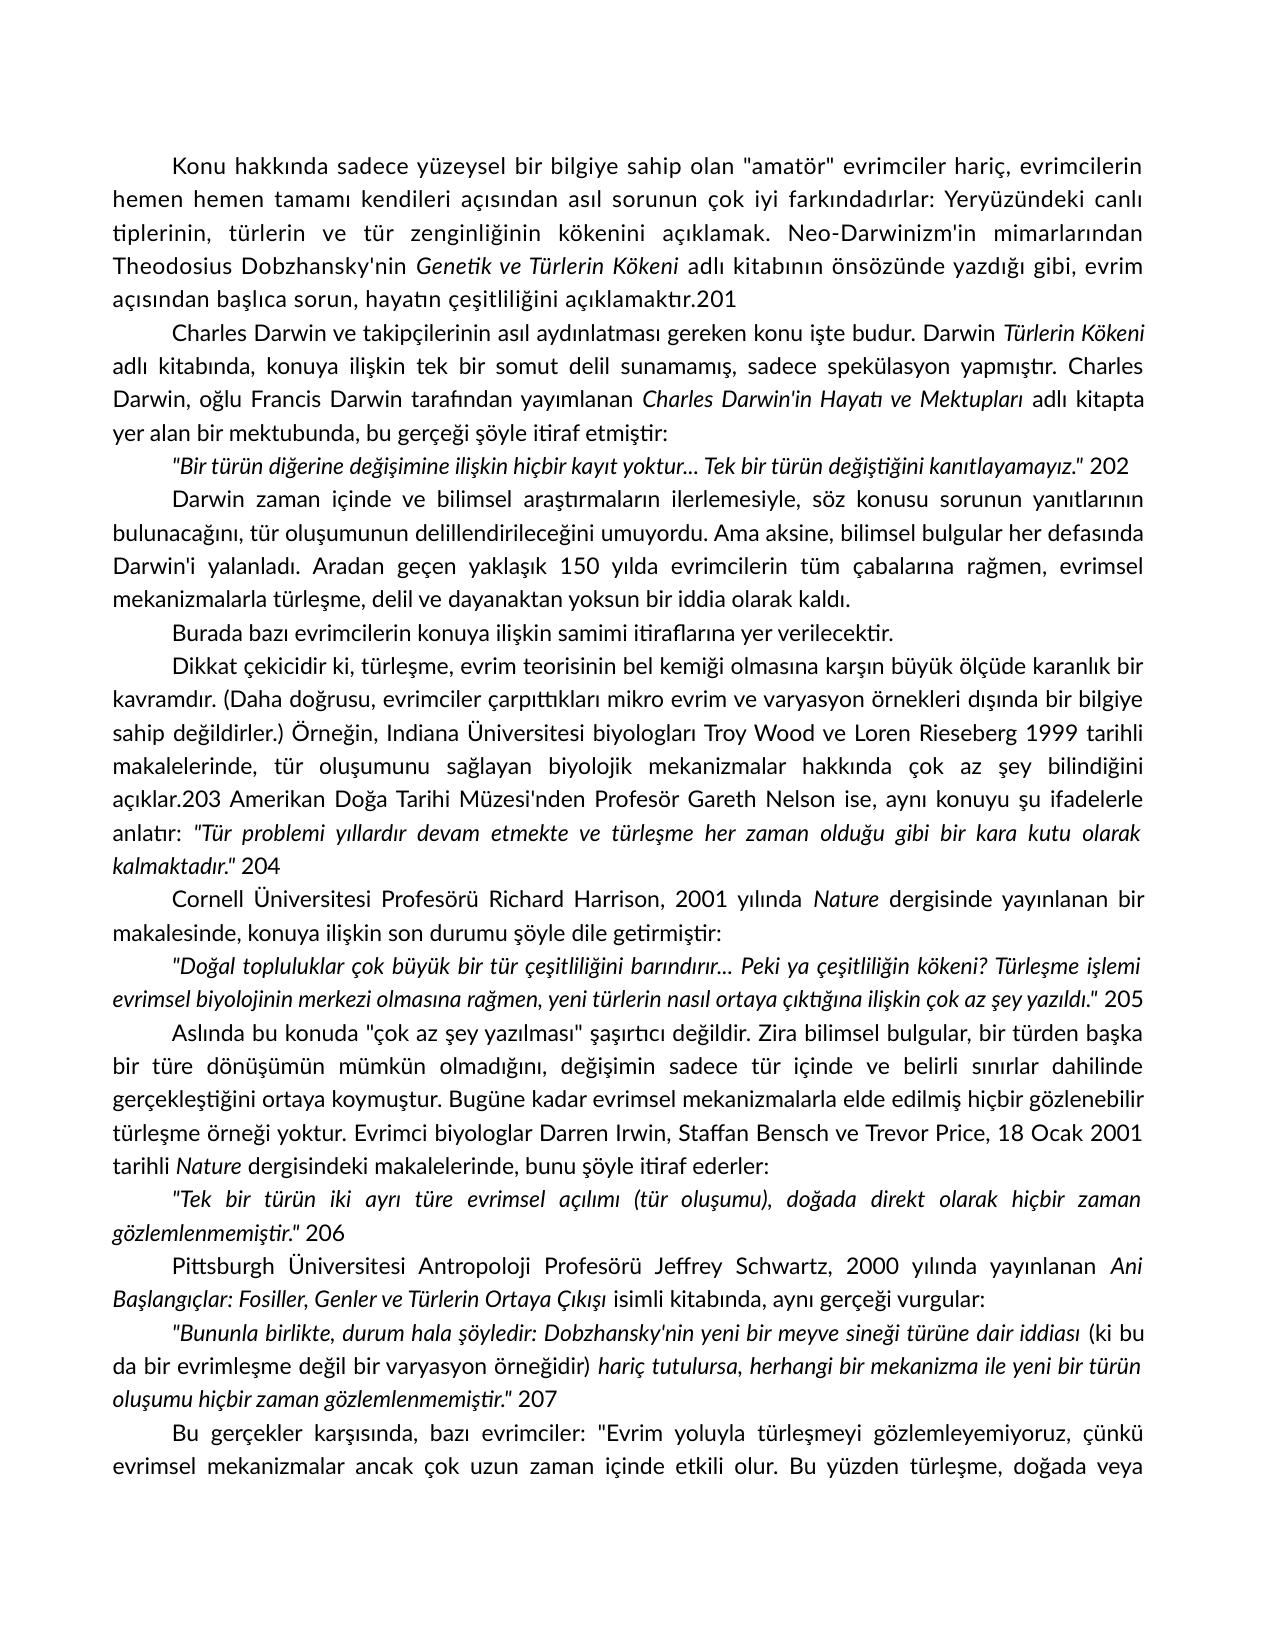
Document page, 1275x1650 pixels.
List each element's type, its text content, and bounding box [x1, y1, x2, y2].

text "Bir türün diğerine değişimine ilişkin hiçbir kayıt yoktur... Tek bir türün değiştiğini kanıtlayamayız." 202 [112, 448, 1145, 481]
text "Tek bir türün iki ayrı türe evrimsel açılımı (tür oluşumu), doğada direkt olarak hiçbir zaman gözlemlenmemiştir." 206 [112, 1181, 1145, 1248]
text Bu gerçekler karşısında, bazı evrimciler: "Evrim yoluyla türleşmeyi gözlemleyemiyoruz, çünkü evrimsel mekanizmalar ancak çok uzun zaman içinde etkili olur. Bu yüzden türleşme, doğada veya [112, 1414, 1145, 1481]
text Burada bazı evrimcilerin konuya ilişkin samimi itiraflarına yer verilecektir. [112, 614, 1145, 648]
text Konu hakkında sadece yüzeysel bir bilgiye sahip olan "amatör" evrimciler hariç, evrimcilerin hemen hemen tamamı kendileri açısından asıl sorunun çok iyi farkındadırlar: Yeryüzündeki canlı tiplerinin, türlerin ve tür zenginliğinin kökenini açıklamak. Neo-Darwinizm'in mimarlarından Theodosius Dobzhansky'nin Genetik ve Türlerin Kökeni adlı kitabının önsözünde yazdığı gibi, evrim açısından başlıca sorun, hayatın çeşitliliğini açıklamaktır.201 [112, 148, 1145, 314]
text Charles Darwin ve takipçilerinin asıl aydınlatması gereken konu işte budur. Darwin Türlerin Kökeni adlı kitabında, konuya ilişkin tek bir somut delil sunamamış, sadece spekülasyon yapmıştır. Charles Darwin, oğlu Francis Darwin tarafından yayımlanan Charles Darwin'in Hayatı ve Mektupları adlı kitapta yer alan bir mektubunda, bu gerçeği şöyle itiraf etmiştir: [112, 314, 1145, 448]
text "Bununla birlikte, durum hala şöyledir: Dobzhansky'nin yeni bir meyve sineği türüne dair iddiası (ki bu da bir evrimleşme değil bir varyasyon örneğidir) hariç tutulursa, herhangi bir mekanizma ile yeni bir türün oluşumu hiçbir zaman gözlemlenmemiştir." 207 [112, 1314, 1145, 1414]
text Cornell Üniversitesi Profesörü Richard Harrison, 2001 yılında Nature dergisinde yayınlanan bir makalesinde, konuya ilişkin son durumu şöyle dile getirmiştir: [112, 881, 1145, 948]
text Darwin zaman içinde ve bilimsel araştırmaların ilerlemesiyle, söz konusu sorunun yanıtlarının bulunacağını, tür oluşumunun delillendirileceğini umuyordu. Ama aksine, bilimsel bulgular her defasında Darwin'i yalanladı. Aradan geçen yaklaşık 150 yılda evrimcilerin tüm çabalarına rağmen, evrimsel mekanizmalarla türleşme, delil ve dayanaktan yoksun bir iddia olarak kaldı. [112, 481, 1145, 614]
text Pittsburgh Üniversitesi Antropoloji Profesörü Jeffrey Schwartz, 2000 yılında yayınlanan Ani Başlangıçlar: Fosiller, Genler ve Türlerin Ortaya Çıkışı isimli kitabında, aynı gerçeği vurgular: [112, 1248, 1145, 1314]
text "Doğal topluluklar çok büyük bir tür çeşitliliğini barındırır... Peki ya çeşitliliğin kökeni? Türleşme işlemi evrimsel biyolojinin merkezi olmasına rağmen, yeni türlerin nasıl ortaya çıktığına ilişkin çok az şey yazıldı." 205 [112, 948, 1145, 1014]
text Aslında bu konuda "çok az şey yazılması" şaşırtıcı değildir. Zira bilimsel bulgular, bir türden başka bir türe dönüşümün mümkün olmadığını, değişimin sadece tür içinde ve belirli sınırlar dahilinde gerçekleştiğini ortaya koymuştur. Bugüne kadar evrimsel mekanizmalarla elde edilmiş hiçbir gözlenebilir türleşme örneği yoktur. Evrimci biyologlar Darren Irwin, Staffan Bensch ve Trevor Price, 18 Ocak 2001 tarihli Nature dergisindeki makalelerinde, bunu şöyle itiraf ederler: [112, 1014, 1145, 1181]
text Dikkat çekicidir ki, türleşme, evrim teorisinin bel kemiği olmasına karşın büyük ölçüde karanlık bir kavramdır. (Daha doğrusu, evrimciler çarpıttıkları mikro evrim ve varyasyon örnekleri dışında bir bilgiye sahip değildirler.) Örneğin, Indiana Üniversitesi biyologları Troy Wood ve Loren Rieseberg 1999 tarihli makalelerinde, tür oluşumunu sağlayan biyolojik mekanizmalar hakkında çok az şey bilindiğini açıklar.203 Amerikan Doğa Tarihi Müzesi'nden Profesör Gareth Nelson ise, aynı konuyu şu ifadelerle anlatır: "Tür problemi yıllardır devam etmekte ve türleşme her zaman olduğu gibi bir kara kutu olarak kalmaktadır." 204 [112, 648, 1145, 881]
